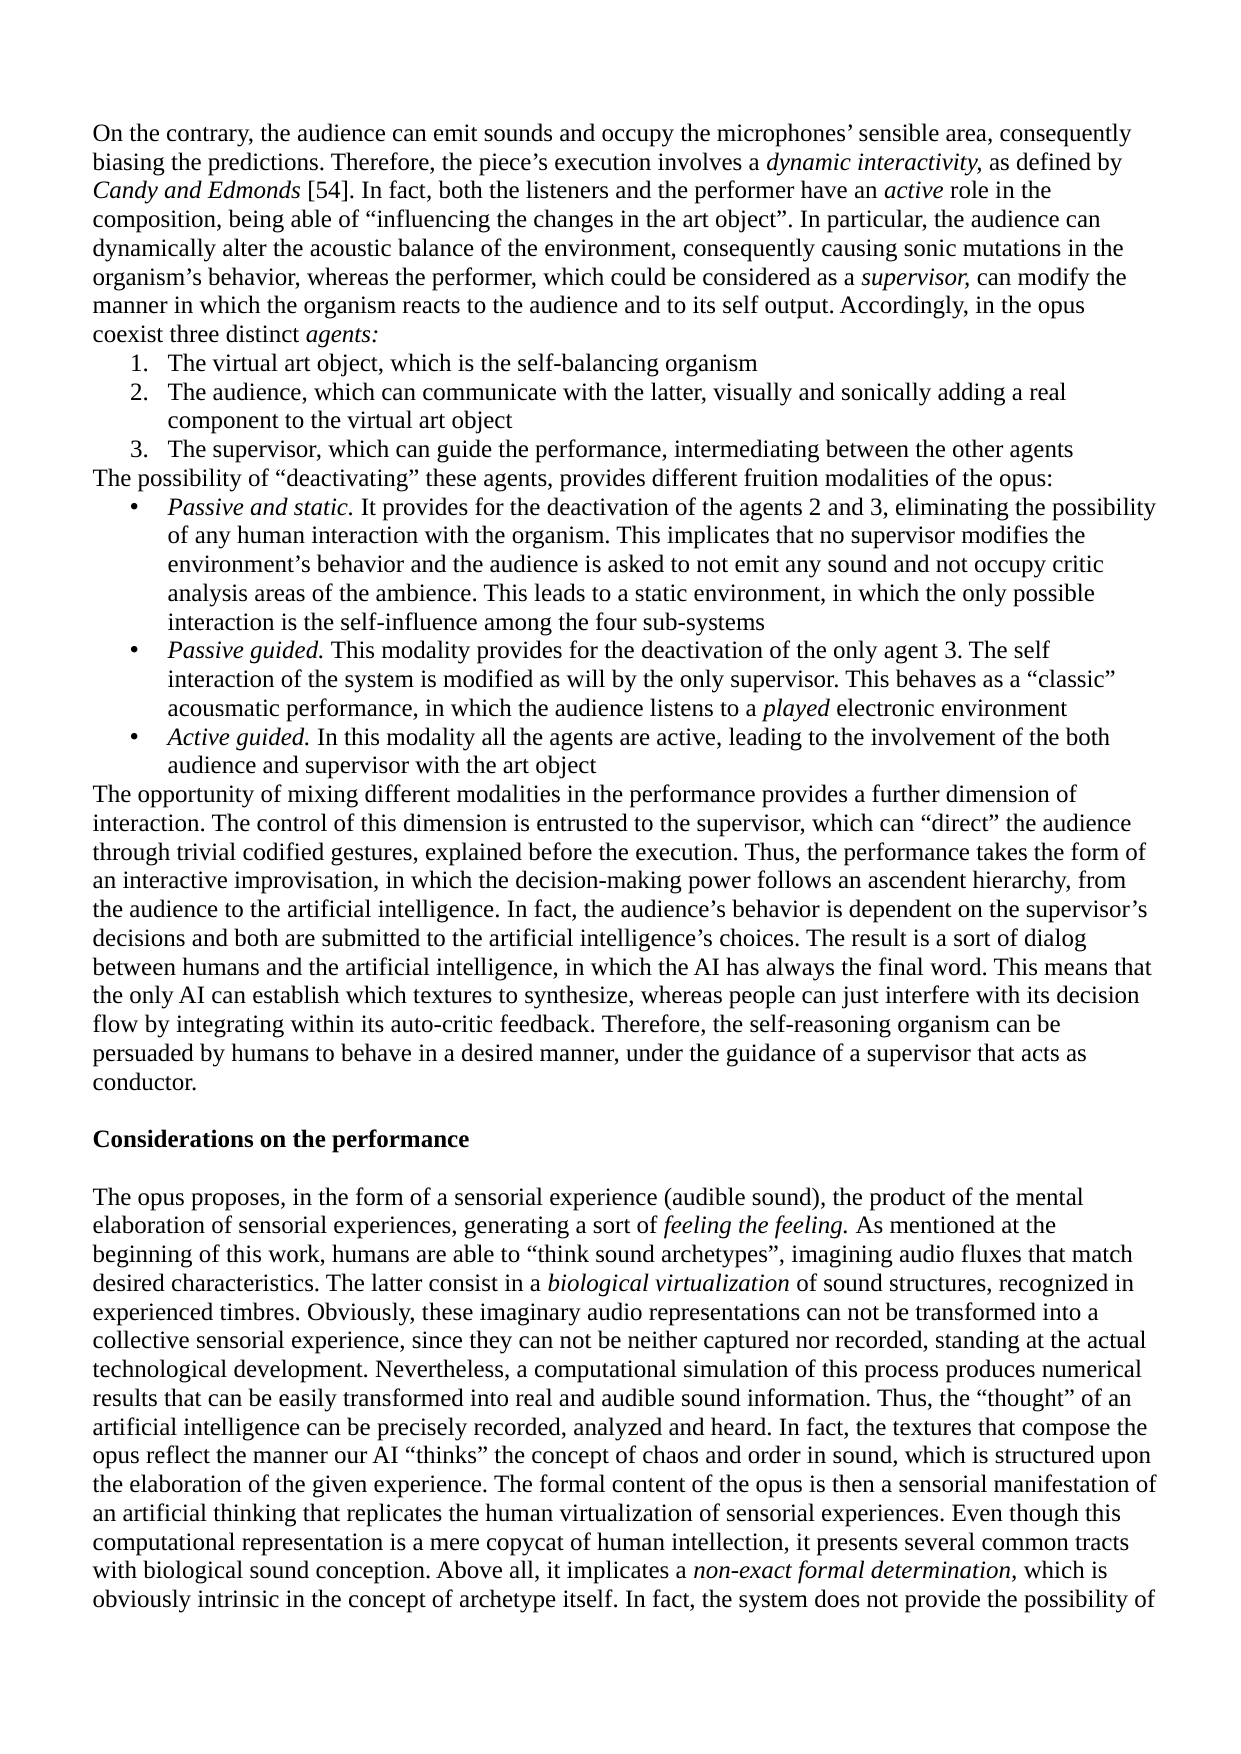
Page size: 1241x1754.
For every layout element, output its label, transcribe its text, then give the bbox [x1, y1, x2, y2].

list Active guided. In this modality all the agents are active, leading to the involvement of the both audience and supervisor with the art object [130, 722, 1160, 779]
text Considerations on the performance [92, 1124, 1160, 1153]
list Passive guided. This modality provides for the deactivation of the only agent 3. The self interaction of the system is modified as will by the only supervisor. This behaves as a “classic” acousmatic performance, in which the audience listens to a played electronic environment [130, 636, 1160, 722]
text The opportunity of mixing different modalities in the performance provides a further dimension of interaction. The control of this dimension is entrusted to the supervisor, which can “direct” the audience through trivial codified gestures, explained before the execution. Thus, the performance takes the form of an interactive improvisation, in which the decision-making power follows an ascendent hierarchy, from the audience to the artificial intelligence. In fact, the audience’s behavior is dependent on the supervisor’s decisions and both are submitted to the artificial intelligence’s choices. The result is a sort of dialog between humans and the artificial intelligence, in which the AI has always the final word. This means that the only AI can establish which textures to synthesize, whereas people can just interfere with its decision flow by integrating within its auto-critic feedback. Therefore, the self-reasoning organism can be persuaded by humans to behave in a desired manner, under the guidance of a supervisor that acts as conductor. [92, 779, 1160, 1096]
list The supervisor, which can guide the performance, intermediating between the other agents [130, 434, 1160, 463]
text On the contrary, the audience can emit sounds and occupy the microphones’ sensible area, consequently biasing the predictions. Therefore, the piece’s execution involves a dynamic interactivity, as defined by Candy and Edmonds [54]. In fact, both the listeners and the performer have an active role in the composition, being able of “influencing the changes in the art object”. In particular, the audience can dynamically alter the acoustic balance of the environment, consequently causing sonic mutations in the organism’s behavior, whereas the performer, which could be considered as a supervisor, can modify the manner in which the organism reacts to the audience and to its self output. Accordingly, in the opus coexist three distinct agents: [92, 118, 1160, 348]
list Passive and static. It provides for the deactivation of the agents 2 and 3, eliminating the possibility of any human interaction with the organism. This implicates that no supervisor modifies the environment’s behavior and the audience is asked to not emit any sound and not occupy critic analysis areas of the ambience. This leads to a static environment, in which the only possible interaction is the self-influence among the four sub-systems [130, 492, 1160, 636]
text The opus proposes, in the form of a sensorial experience (audible sound), the product of the mental elaboration of sensorial experiences, generating a sort of feeling the feeling. As mentioned at the beginning of this work, humans are able to “think sound archetypes”, imagining audio fluxes that match desired characteristics. The latter consist in a biological virtualization of sound structures, recognized in experienced timbres. Obviously, these imaginary audio representations can not be transformed into a collective sensorial experience, since they can not be neither captured nor recorded, standing at the actual technological development. Nevertheless, a computational simulation of this process produces numerical results that can be easily transformed into real and audible sound information. Thus, the “thought” of an artificial intelligence can be precisely recorded, analyzed and heard. In fact, the textures that compose the opus reflect the manner our AI “thinks” the concept of chaos and order in sound, which is structured upon the elaboration of the given experience. The formal content of the opus is then a sensorial manifestation of an artificial thinking that replicates the human virtualization of sensorial experiences. Even though this computational representation is a mere copycat of human intellection, it presents several common tracts with biological sound conception. Above all, it implicates a non-exact formal determination, which is obviously intrinsic in the concept of archetype itself. In fact, the system does not provide the possibility of [92, 1182, 1160, 1613]
list The audience, which can communicate with the latter, visually and sonically adding a real component to the virtual art object [130, 377, 1160, 434]
text The possibility of “deactivating” these agents, provides different fruition modalities of the opus: [92, 463, 1160, 492]
list The virtual art object, which is the self-balancing organism [130, 348, 1160, 377]
